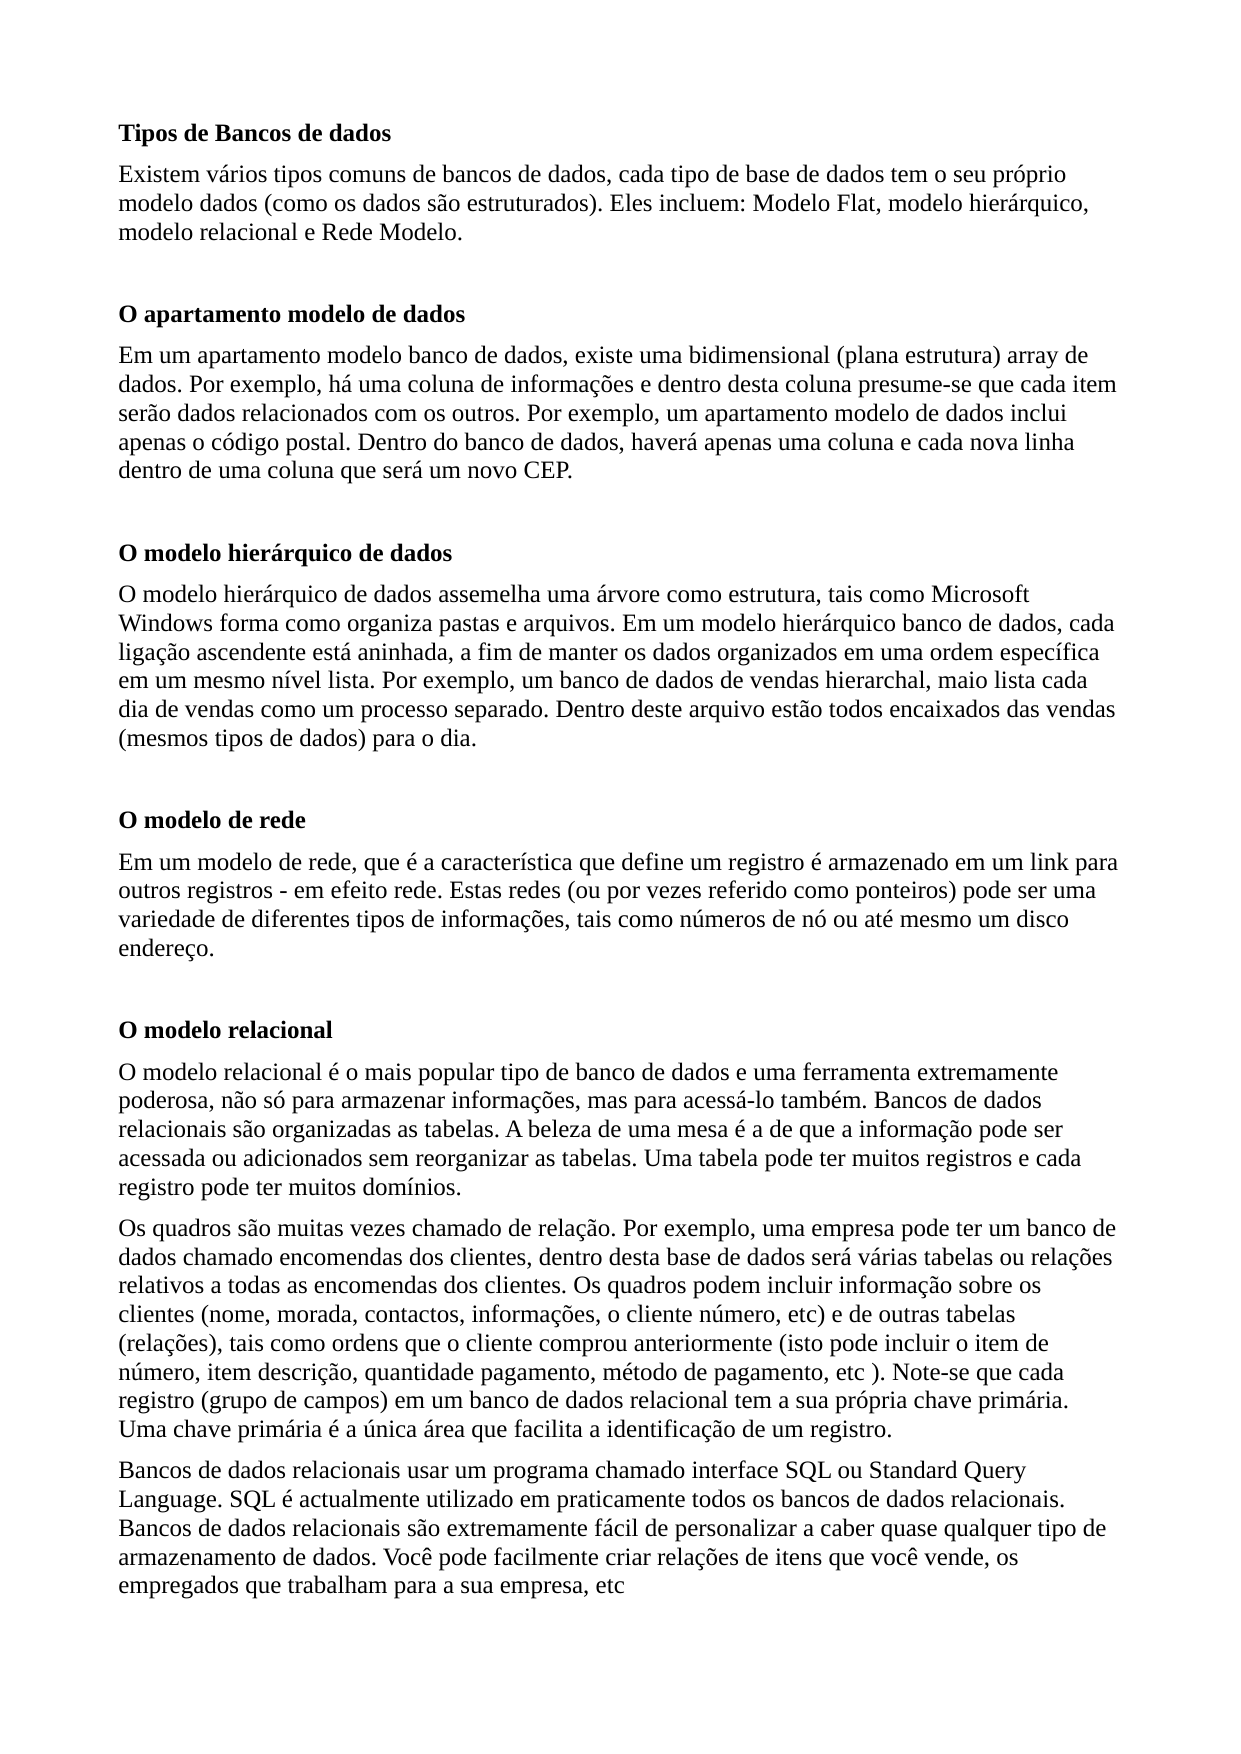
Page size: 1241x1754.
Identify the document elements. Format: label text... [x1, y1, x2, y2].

text Em um modelo de rede, que é a característica que define um registro é armazenado em um link para outros registros - em efeito rede. Estas redes (ou por vezes referido como ponteiros) pode ser uma variedade de diferentes tipos de informações, tais como números de nó ou até mesmo um disco endereço. [118, 847, 1122, 962]
text O modelo relacional [118, 1016, 1122, 1044]
text Existem vários tipos comuns de bancos de dados, cada tipo de base de dados tem o seu próprio modelo dados (como os dados são estruturados). Eles incluem: Modelo Flat, modelo hierárquico, modelo relacional e Rede Modelo. [118, 159, 1122, 246]
text O modelo de rede [118, 806, 1122, 834]
text O modelo hierárquico de dados [118, 538, 1122, 567]
text Os quadros são muitas vezes chamado de relação. Por exemplo, uma empresa pode ter um banco de dados chamado encomendas dos clientes, dentro desta base de dados será várias tabelas ou relações relativos a todas as encomendas dos clientes. Os quadros podem incluir informação sobre os clientes (nome, morada, contactos, informações, o cliente número, etc) e de outras tabelas (relações), tais como ordens que o cliente comprou anteriormente (isto pode incluir o item de número, item descrição, quantidade pagamento, método de pagamento, etc ). Note-se que cada registro (grupo de campos) em um banco de dados relacional tem a sua própria chave primária. Uma chave primária é a única área que facilita a identificação de um registro. [118, 1213, 1122, 1443]
text O modelo hierárquico de dados assemelha uma árvore como estrutura, tais como Microsoft Windows forma como organiza pastas e arquivos. Em um modelo hierárquico banco de dados, cada ligação ascendente está aninhada, a fim de manter os dados organizados em uma ordem específica em um mesmo nível lista. Por exemplo, um banco de dados de vendas hierarchal, maio lista cada dia de vendas como um processo separado. Dentro deste arquivo estão todos encaixados das vendas (mesmos tipos de dados) para o dia. [118, 579, 1122, 752]
text Tipos de Bancos de dados [118, 118, 1122, 147]
text Bancos de dados relacionais usar um programa chamado interface SQL ou Standard Query Language. SQL é actualmente utilizado em praticamente todos os bancos de dados relacionais. Bancos de dados relacionais são extremamente fácil de personalizar a caber quase qualquer tipo de armazenamento de dados. Você pode facilmente criar relações de itens que você vende, os empregados que trabalham para a sua empresa, etc [118, 1456, 1122, 1599]
text Em um apartamento modelo banco de dados, existe uma bidimensional (plana estrutura) array de dados. Por exemplo, há uma coluna de informações e dentro desta coluna presume-se que cada item serão dados relacionados com os outros. Por exemplo, um apartamento modelo de dados inclui apenas o código postal. Dentro do banco de dados, haverá apenas uma coluna e cada nova linha dentro de uma coluna que será um novo CEP. [118, 341, 1122, 484]
text O apartamento modelo de dados [118, 299, 1122, 328]
text O modelo relacional é o mais popular tipo de banco de dados e uma ferramenta extremamente poderosa, não só para armazenar informações, mas para acessá-lo também. Bancos de dados relacionais são organizadas as tabelas. A beleza de uma mesa é a de que a informação pode ser acessada ou adicionados sem reorganizar as tabelas. Uma tabela pode ter muitos registros e cada registro pode ter muitos domínios. [118, 1057, 1122, 1201]
